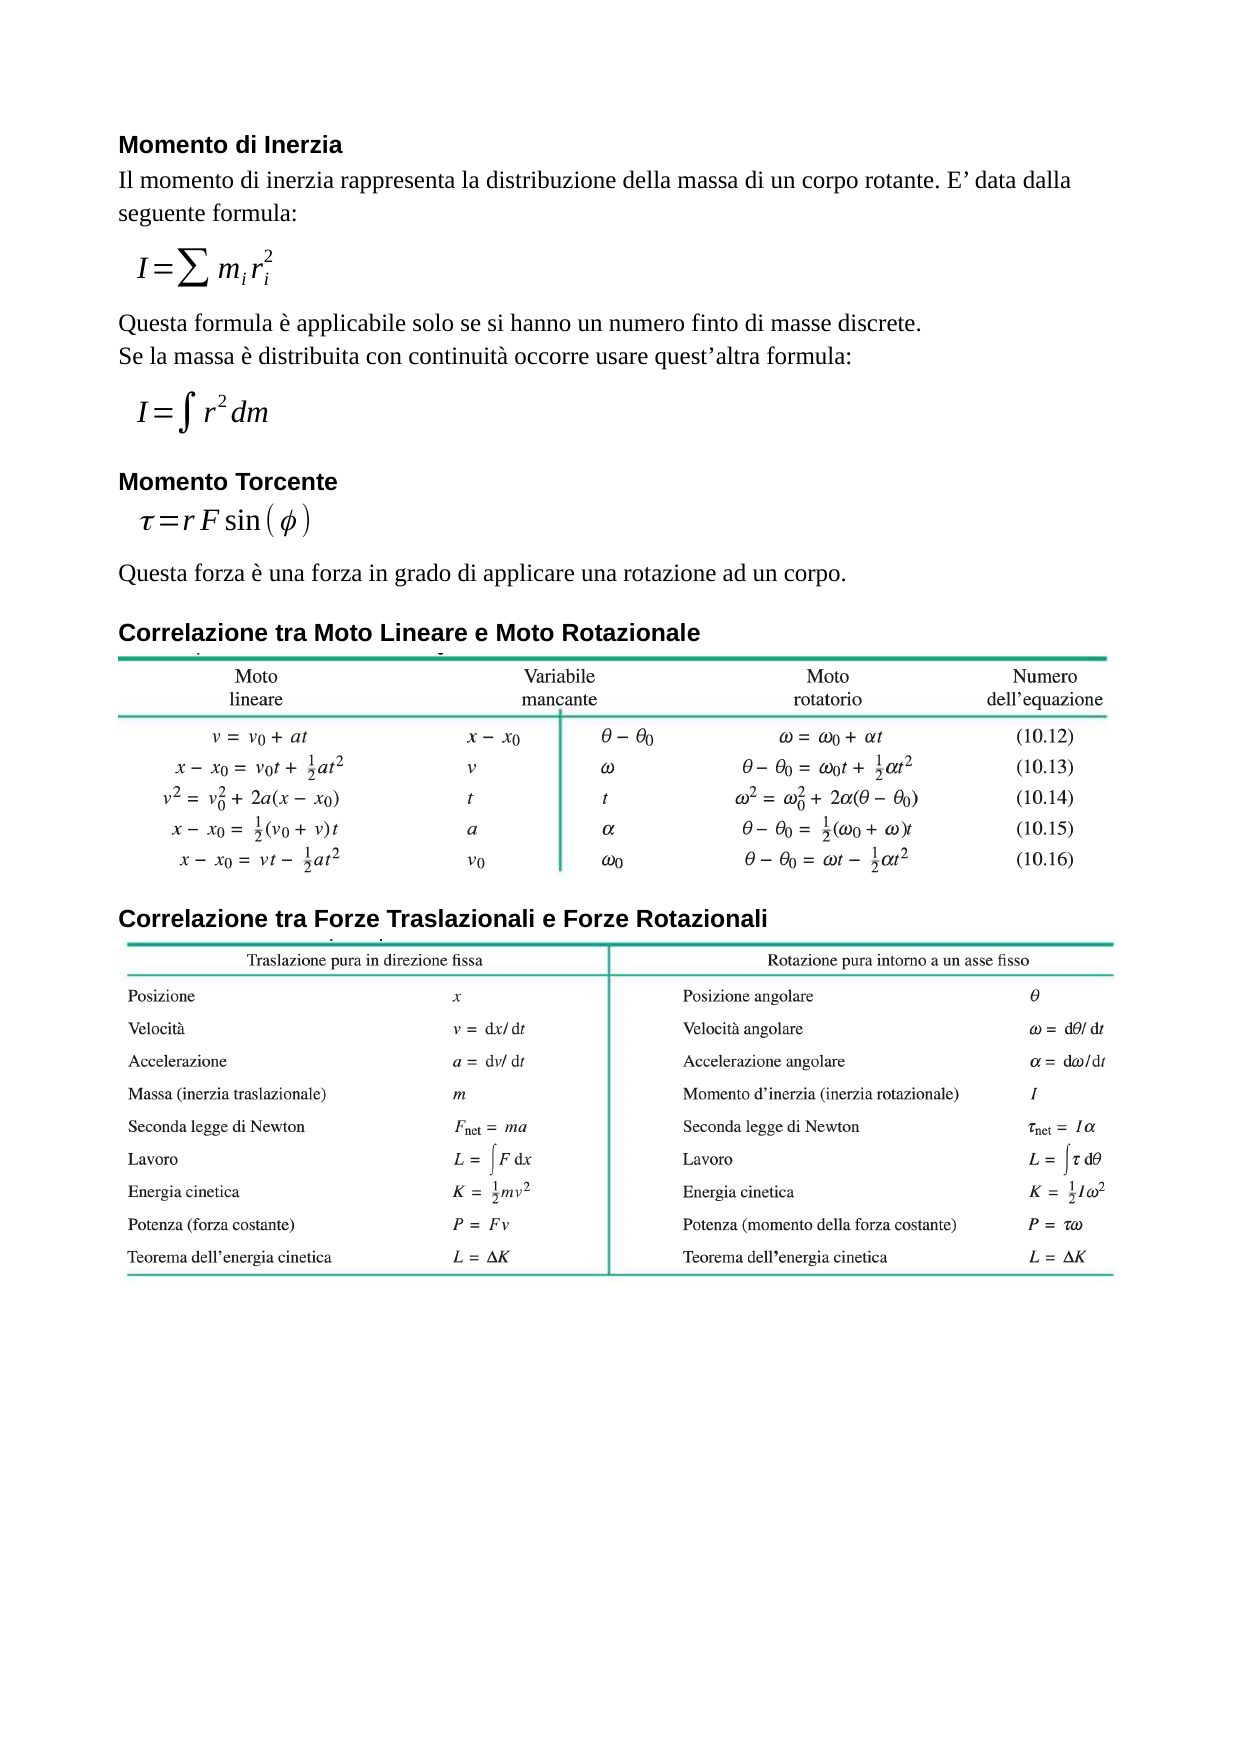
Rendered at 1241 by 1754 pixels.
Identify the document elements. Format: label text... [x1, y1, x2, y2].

subtitle Momento Torcente [118, 467, 1122, 496]
picture [118, 939, 1123, 1291]
subtitle Correlazione tra Moto Lineare e Moto Rotazionale [118, 618, 1122, 647]
text Questa formula è applicabile solo se si hanno un numero finto di masse discrete. Se la massa è distribuita con continuità occorre usare quest’altra formula: [118, 308, 1122, 370]
subtitle Correlazione tra Forze Traslazionali e Forze Rotazionali [118, 876, 1122, 933]
text Il momento di inerzia rappresenta la distribuzione della massa di un corpo rotante. E’ data dalla seguente formula: [118, 165, 1122, 227]
text Questa forza è una forza in grado di applicare una rotazione ad un corpo. [118, 558, 1122, 587]
subtitle Momento di Inerzia [118, 131, 1122, 159]
picture [118, 653, 1123, 876]
